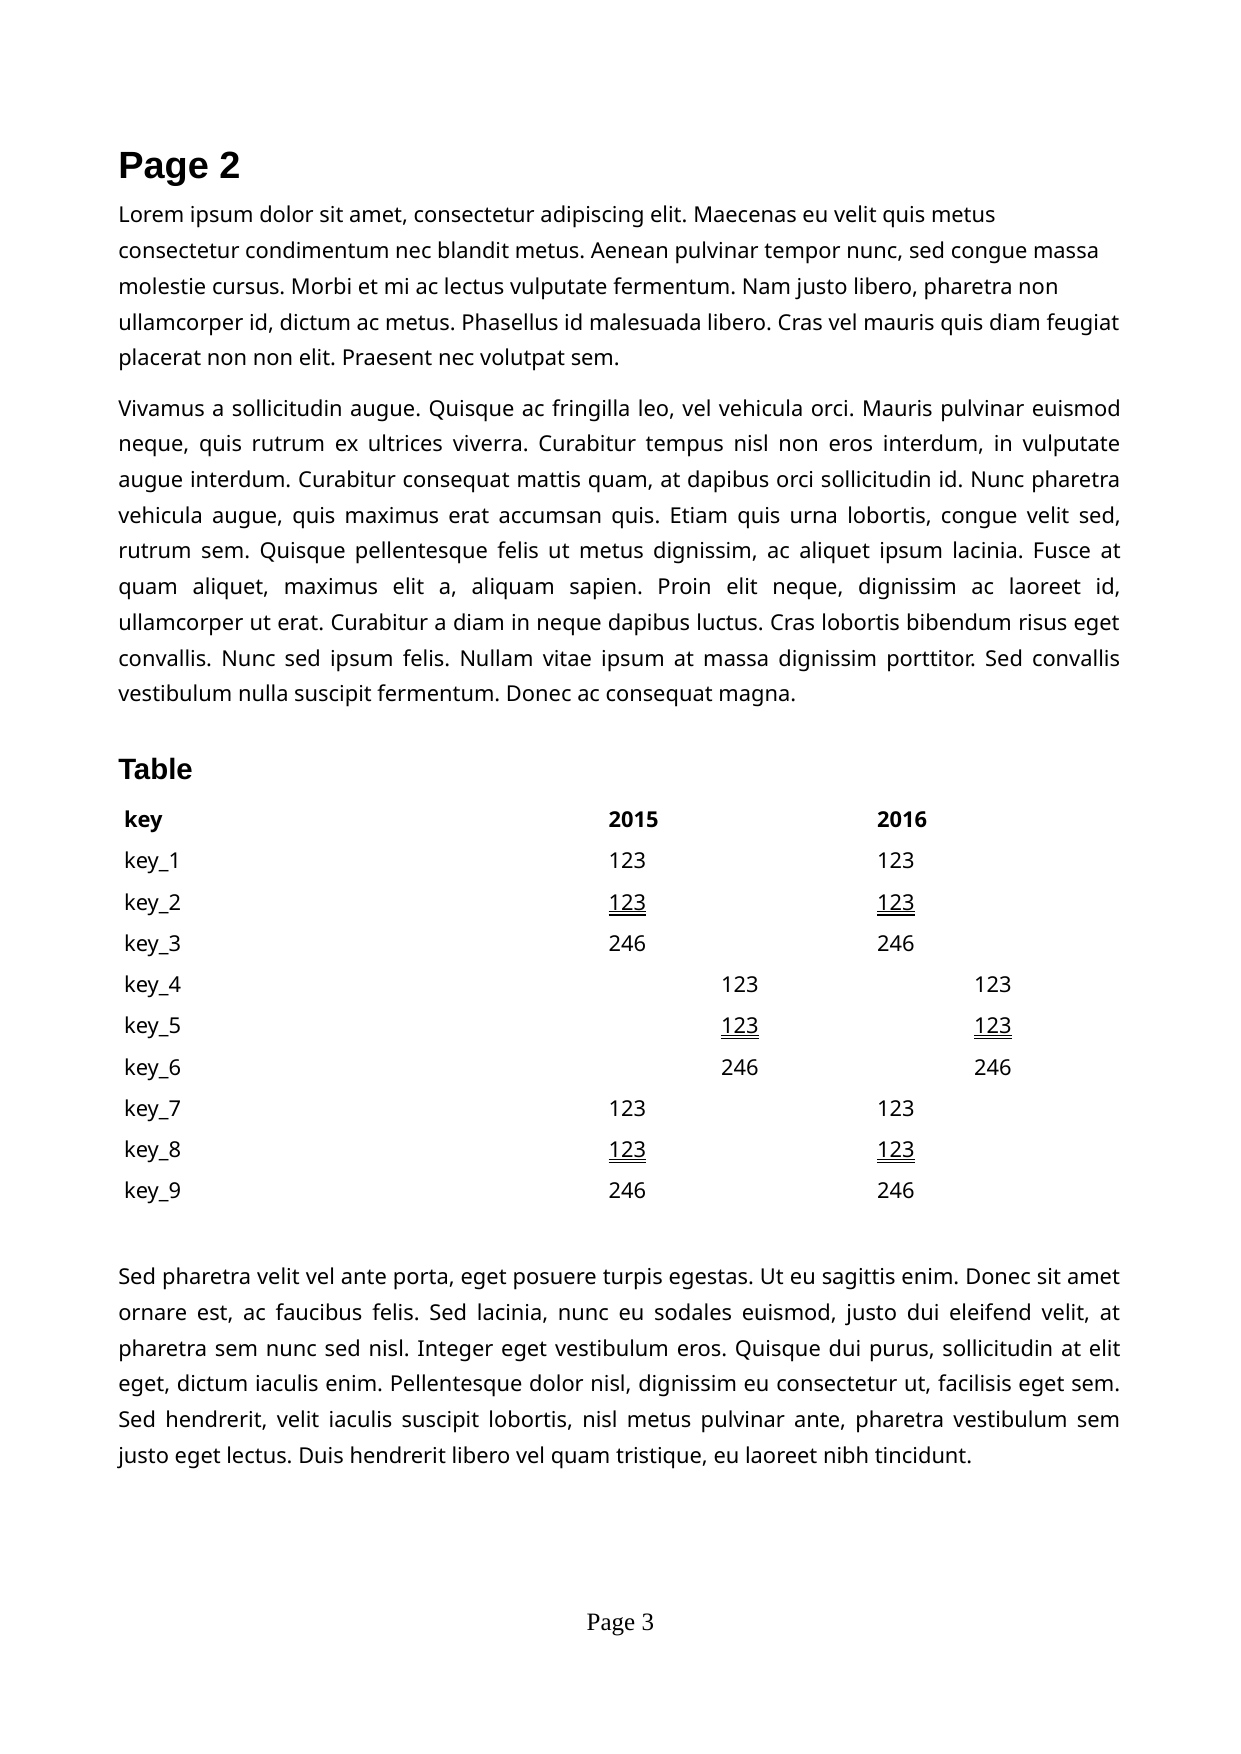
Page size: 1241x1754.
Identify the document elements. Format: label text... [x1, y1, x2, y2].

table_cell 123 [871, 840, 968, 881]
table_cell [244, 1087, 369, 1128]
table_header key [118, 798, 243, 839]
table_cell [369, 840, 602, 881]
table_header [968, 798, 1123, 839]
table_cell [871, 1046, 968, 1087]
table_cell 123 [968, 1005, 1123, 1046]
table_cell [821, 1046, 871, 1087]
table_cell [968, 881, 1123, 922]
table_cell 246 [871, 1170, 968, 1211]
subtitle Table [118, 752, 1122, 786]
table_cell 123 [603, 881, 715, 922]
table_cell [715, 1087, 821, 1128]
table_cell key_7 [118, 1087, 243, 1128]
text Sed pharetra velit vel ante porta, eget posuere turpis egestas. Ut eu sagittis enim. Donec sit amet ornare est, ac faucibus felis. Sed lacinia, nunc eu sodales euismod, justo dui eleifend velit, at pharetra sem nunc sed nisl. Integer eget vestibulum eros. Quisque dui purus, sollicitudin at elit eget, dictum iaculis enim. Pellentesque dolor nisl, dignissim eu consectetur ut, facilisis eget sem. Sed hendrerit, velit iaculis suscipit lobortis, nisl metus pulvinar ante, pharetra vestibulum sem justo eget lectus. Duis hendrerit libero vel quam tristique, eu laoreet nibh tincidunt. [118, 1261, 1122, 1469]
table_cell [369, 1005, 602, 1046]
table_cell key_1 [118, 840, 243, 881]
table_cell 123 [871, 1087, 968, 1128]
table_cell [603, 963, 715, 1004]
subtitle Page 2 [118, 143, 1122, 187]
table_cell key_4 [118, 963, 243, 1004]
table_cell [821, 1170, 871, 1211]
table_header 2015 [603, 798, 715, 839]
text Vivamus a sollicitudin augue. Quisque ac fringilla leo, vel vehicula orci. Mauris pulvinar euismod neque, quis rutrum ex ultrices viverra. Curabitur tempus nisl non eros interdum, in vulputate augue interdum. Curabitur consequat mattis quam, at dapibus orci sollicitudin id. Nunc pharetra vehicula augue, quis maximus erat accumsan quis. Etiam quis urna lobortis, congue velit sed, rutrum sem. Quisque pellentesque felis ut metus dignissim, ac aliquet ipsum lacinia. Fusce at quam aliquet, maximus elit a, aliquam sapien. Proin elit neque, dignissim ac laoreet id, ullamcorper ut erat. Curabitur a diam in neque dapibus luctus. Cras lobortis bibendum risus eget convallis. Nunc sed ipsum felis. Nullam vitae ipsum at massa dignissim porttitor. Sed convallis vestibulum nulla suscipit fermentum. Donec ac consequat magna. [118, 392, 1122, 708]
table_header 2016 [871, 798, 968, 839]
table_cell [968, 1170, 1123, 1211]
table_cell [715, 1170, 821, 1211]
table_cell [244, 1046, 369, 1087]
table_cell [244, 1005, 369, 1046]
table_cell 246 [871, 922, 968, 963]
table_cell 246 [968, 1046, 1123, 1087]
table_cell 123 [603, 840, 715, 881]
table_cell [369, 1128, 602, 1169]
table_cell [244, 1170, 369, 1211]
table_header [821, 798, 871, 839]
table_cell [968, 840, 1123, 881]
table_cell [369, 922, 602, 963]
table_cell key_5 [118, 1005, 243, 1046]
table_cell [968, 1128, 1123, 1169]
table_cell [715, 881, 821, 922]
table_cell [821, 840, 871, 881]
table_cell key_3 [118, 922, 243, 963]
table_cell [821, 963, 871, 1004]
table_cell 123 [968, 963, 1123, 1004]
table_cell [603, 1046, 715, 1087]
table_cell [369, 881, 602, 922]
table_cell [244, 881, 369, 922]
table_cell 123 [603, 1087, 715, 1128]
table_cell 246 [715, 1046, 821, 1087]
table_cell key_9 [118, 1170, 243, 1211]
table_cell key_8 [118, 1128, 243, 1169]
table_cell [244, 840, 369, 881]
table_cell 246 [603, 1170, 715, 1211]
table_cell [369, 1170, 602, 1211]
table_cell [369, 1087, 602, 1128]
table_cell [821, 881, 871, 922]
table_cell key_2 [118, 881, 243, 922]
table_header [715, 798, 821, 839]
table_cell [369, 1046, 602, 1087]
table_cell 123 [871, 881, 968, 922]
table_cell [821, 1005, 871, 1046]
table_cell [968, 1087, 1123, 1128]
table_header [244, 798, 369, 839]
table_cell 123 [603, 1128, 715, 1169]
table_header [369, 798, 602, 839]
text Lorem ipsum dolor sit amet, consectetur adipiscing elit. Maecenas eu velit quis metus consectetur condimentum nec blandit metus. Aenean pulvinar tempor nunc, sed congue massa molestie cursus. Morbi et mi ac lectus vulputate fermentum. Nam justo libero, pharetra non ullamcorper id, dictum ac metus. Phasellus id malesuada libero. Cras vel mauris quis diam feugiat placerat non non elit. Praesent nec volutpat sem. [118, 199, 1122, 372]
table_cell [244, 963, 369, 1004]
table_cell [871, 963, 968, 1004]
table_cell [715, 1128, 821, 1169]
table_cell 123 [871, 1128, 968, 1169]
table_cell [715, 922, 821, 963]
table_cell [244, 922, 369, 963]
table_cell [244, 1128, 369, 1169]
table_cell [968, 922, 1123, 963]
table_cell 123 [715, 963, 821, 1004]
table_cell [821, 1128, 871, 1169]
table_cell [369, 963, 602, 1004]
table_cell [715, 840, 821, 881]
table_cell [603, 1005, 715, 1046]
table_cell 123 [715, 1005, 821, 1046]
table_cell key_6 [118, 1046, 243, 1087]
table_cell [821, 1087, 871, 1128]
table_cell 246 [603, 922, 715, 963]
table_cell [871, 1005, 968, 1046]
table_cell [821, 922, 871, 963]
